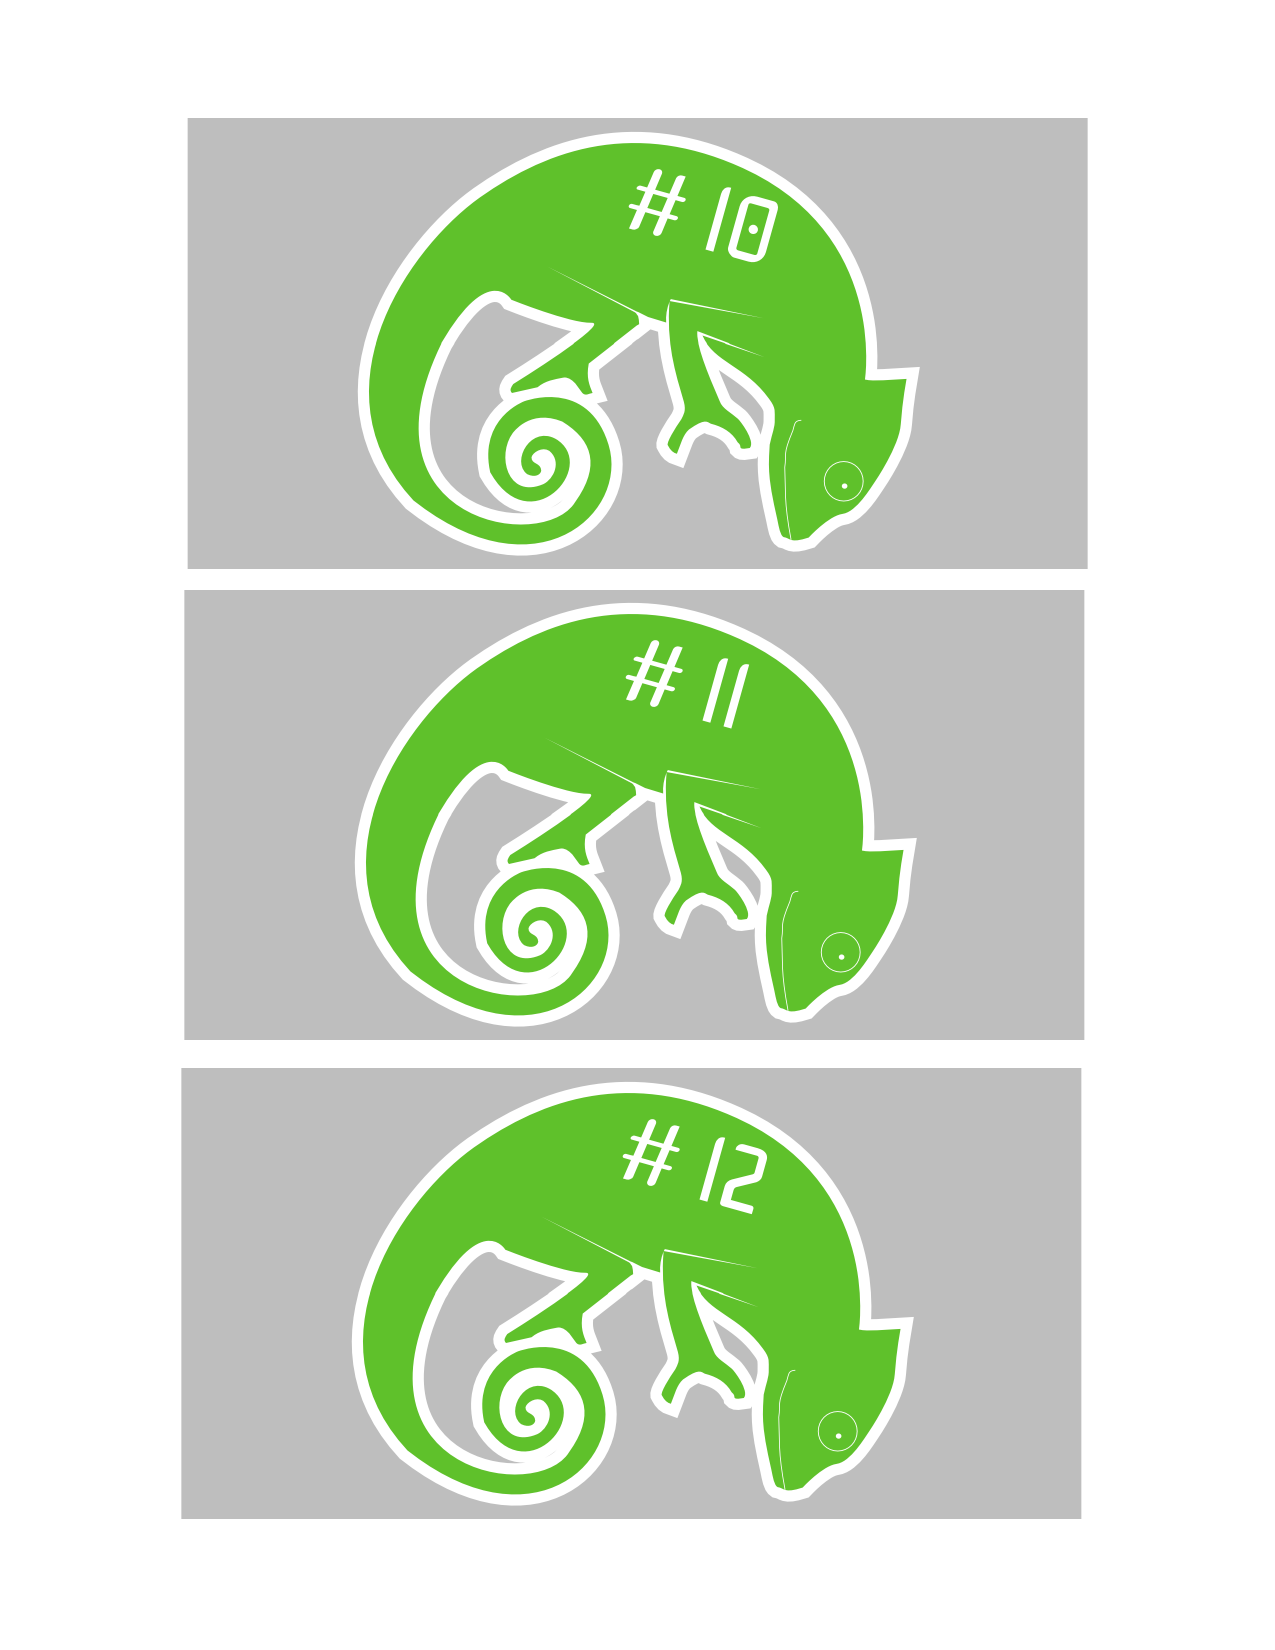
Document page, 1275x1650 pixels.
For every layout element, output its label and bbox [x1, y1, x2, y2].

picture [181, 1068, 1082, 1519]
picture [187, 118, 1088, 569]
picture [184, 590, 1085, 1040]
